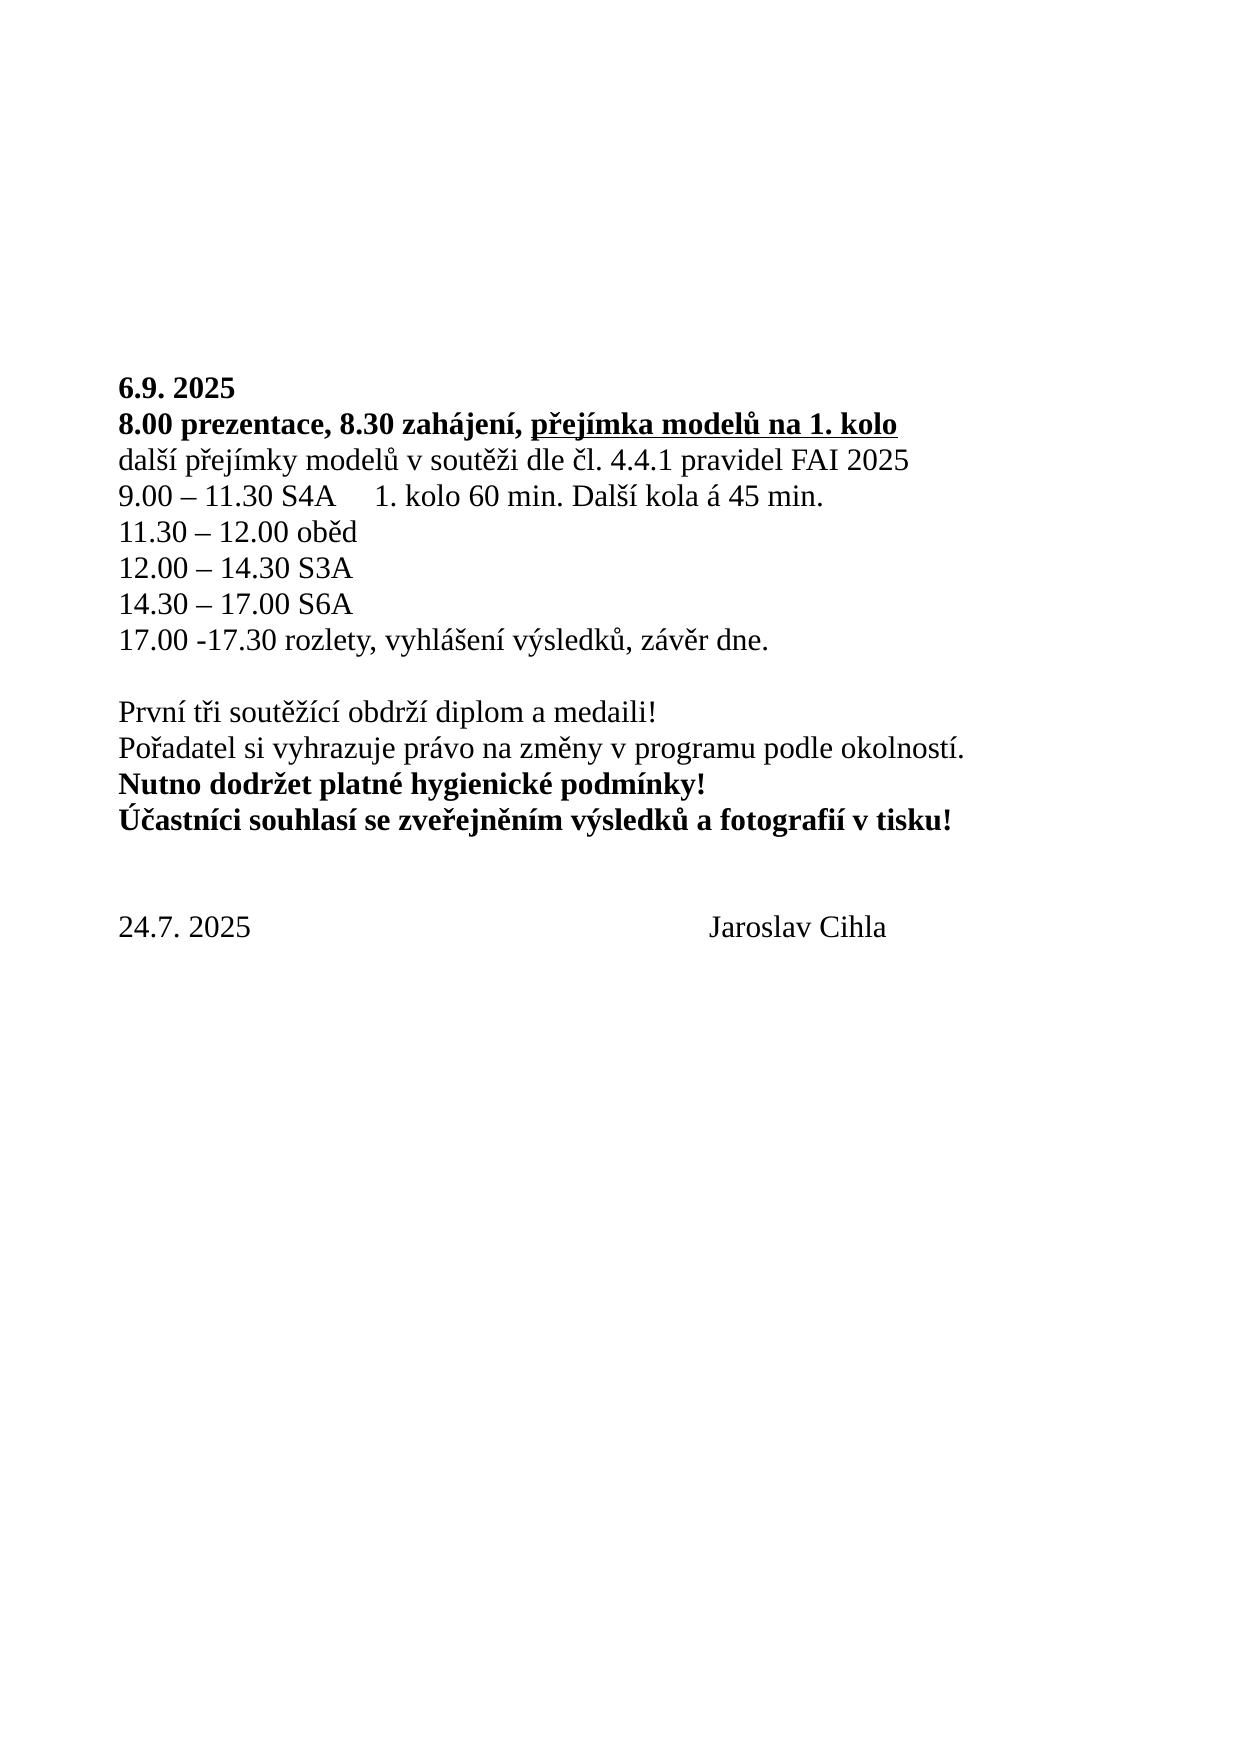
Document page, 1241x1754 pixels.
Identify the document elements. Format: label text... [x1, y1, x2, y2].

text Nutno dodržet platné hygienické podmínky! [118, 765, 1122, 801]
text 11.30 – 12.00 oběd [118, 513, 1122, 549]
text 12.00 – 14.30 S3A [118, 549, 1122, 585]
text 14.30 – 17.00 S6A [118, 585, 1122, 621]
text Účastníci souhlasí se zveřejněním výsledků a fotografií v tisku! [118, 801, 1122, 837]
text První tři soutěžící obdrží diplom a medaili! [118, 693, 1122, 729]
text 6.9. 2025 [118, 370, 1122, 406]
text 17.00 -17.30 rozlety, vyhlášení výsledků, závěr dne. [118, 621, 1122, 657]
text 8.00 prezentace, 8.30 zahájení, přejímka modelů na 1. kolo [118, 406, 1122, 442]
text 24.7. 2025 Jaroslav Cihla [118, 909, 1122, 945]
text další přejímky modelů v soutěži dle čl. 4.4.1 pravidel FAI 2025 [118, 442, 1122, 477]
text 9.00 – 11.30 S4A 1. kolo 60 min. Další kola á 45 min. [118, 477, 1122, 513]
text Pořadatel si vyhrazuje právo na změny v programu podle okolností. [118, 729, 1122, 765]
